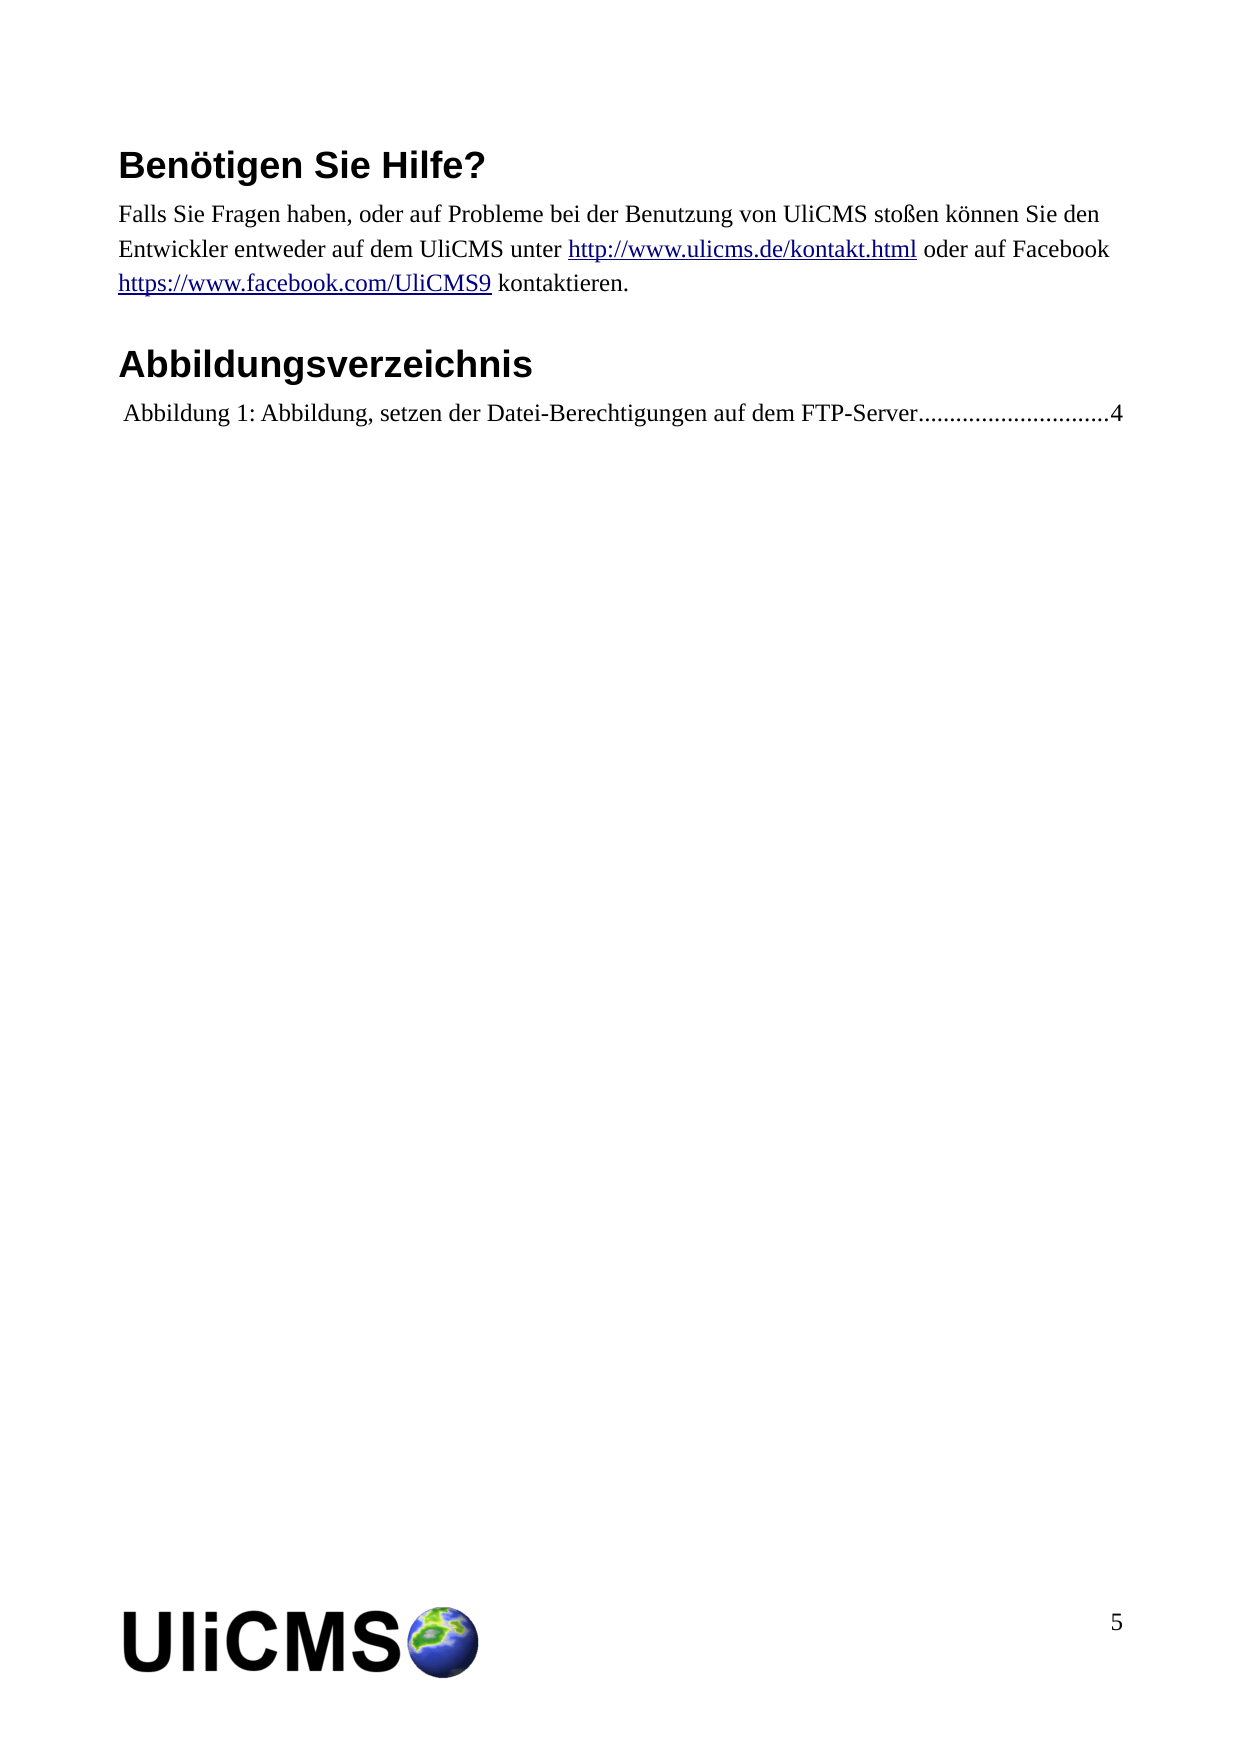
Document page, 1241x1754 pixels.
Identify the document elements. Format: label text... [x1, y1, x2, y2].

subtitle Benötigen Sie Hilfe? [118, 143, 1123, 187]
subtitle Abbildungsverzeichnis [118, 342, 1123, 386]
text Abbildung 1: Abbildung, setzen der Datei-Berechtigungen auf dem FTP-Server 4 [118, 398, 1123, 427]
text Falls Sie Fragen haben, oder auf Probleme bei der Benutzung von UliCMS stoßen können Sie den Entwickler entweder auf dem UliCMS unter http://www.ulicms.de/kontakt.html oder auf Facebook https://www.facebook.com/UliCMS9 kontaktieren. [118, 199, 1123, 297]
picture [118, 1607, 479, 1681]
